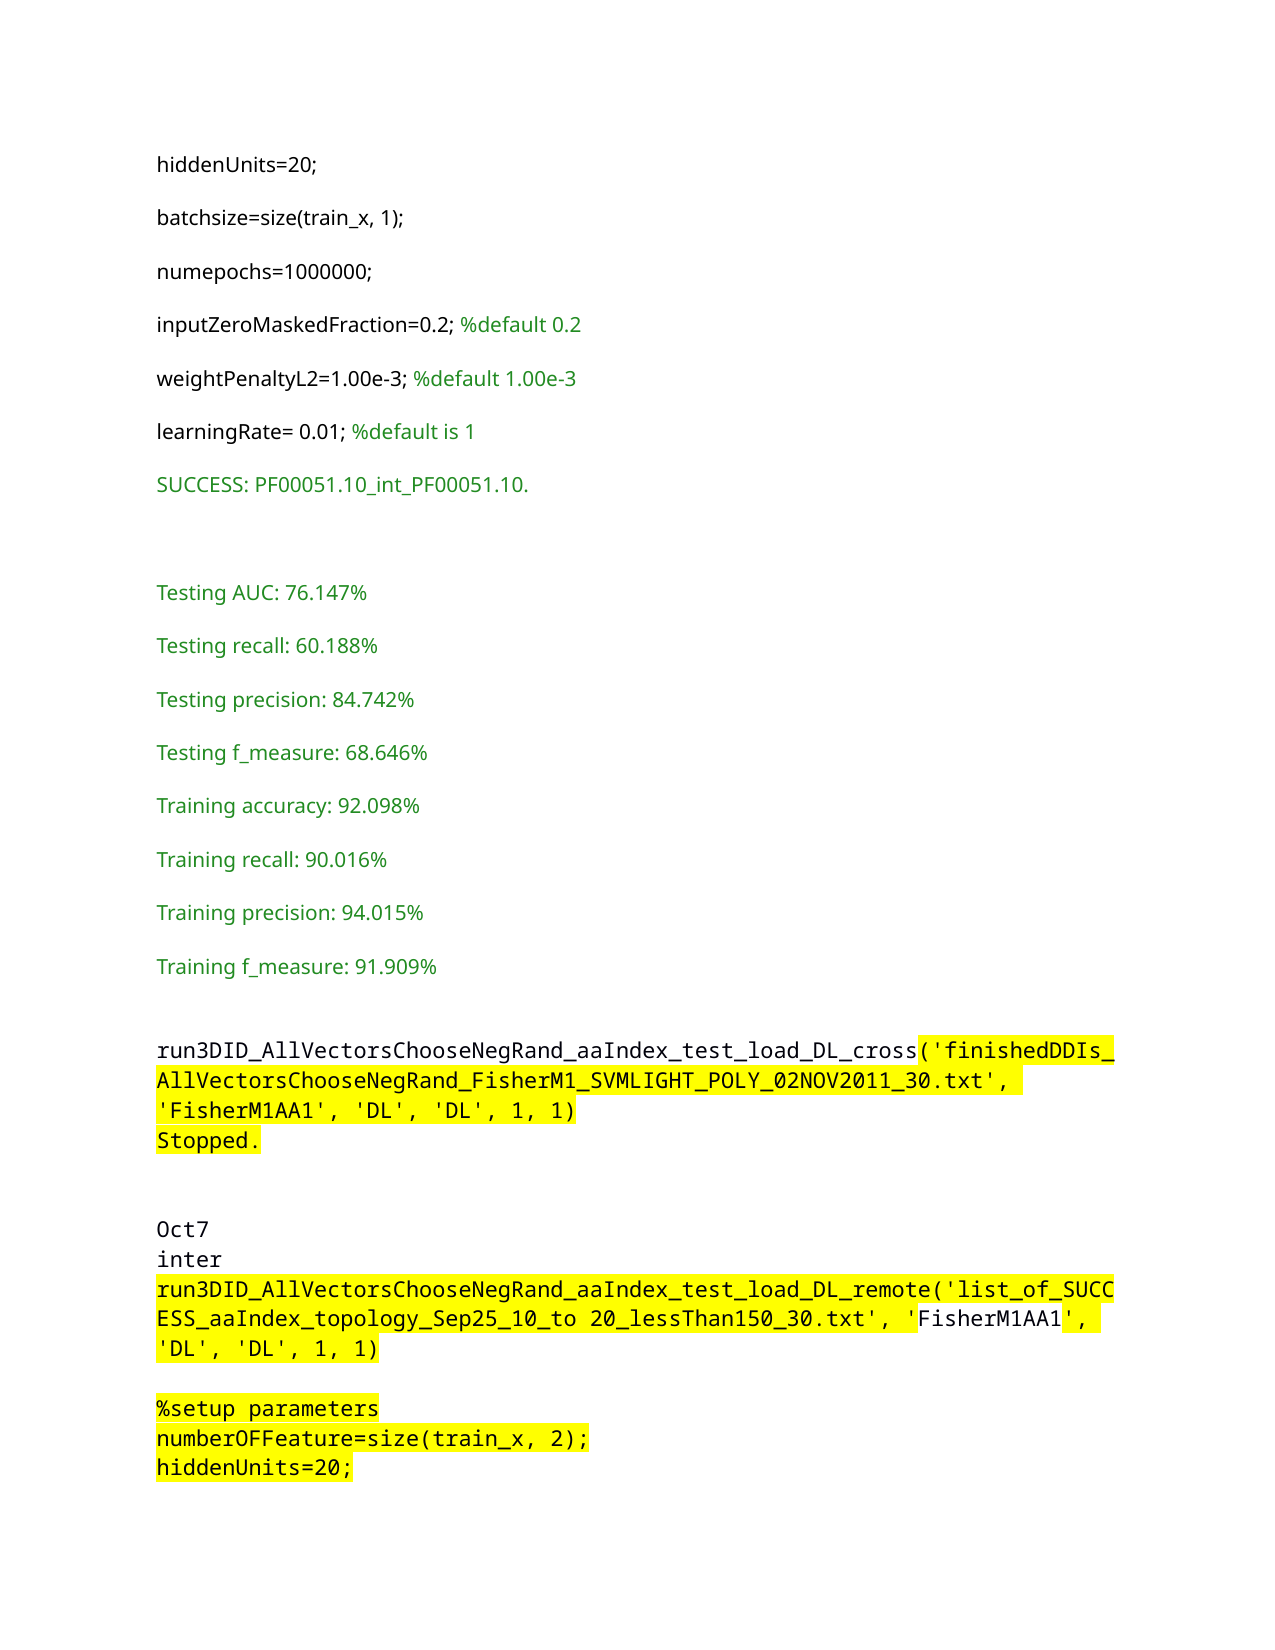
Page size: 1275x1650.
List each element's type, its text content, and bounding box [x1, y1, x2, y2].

text run3DID_AllVectorsChooseNegRand_aaIndex_test_load_DL_cross('finishedDDIs_AllVectorsChooseNegRand_FisherM1_SVMLIGHT_POLY_02NOV2011_30.txt', 'FisherM1AA1', 'DL', 'DL', 1, 1) [156, 1035, 1118, 1124]
text Training precision: 94.015% [156, 898, 1118, 927]
text run3DID_AllVectorsChooseNegRand_aaIndex_test_load_DL_remote('list_of_SUCCESS_aaIndex_topology_Sep25_10_to 20_lessThan150_30.txt', 'FisherM1AA1', 'DL', 'DL', 1, 1) [156, 1273, 1118, 1363]
text learningRate= 0.01; %default is 1 [156, 417, 1118, 446]
text Oct7 [156, 1214, 1118, 1244]
text batchsize=size(train_x, 1); [156, 203, 1118, 232]
text Testing AUC: 76.147% [156, 578, 1118, 606]
text hiddenUnits=20; [156, 150, 1118, 178]
text %setup parameters [156, 1393, 1118, 1422]
text inputZeroMaskedFraction=0.2; %default 0.2 [156, 310, 1118, 339]
text Training f_measure: 91.909% [156, 952, 1118, 980]
text hiddenUnits=20; [156, 1452, 1118, 1482]
text Stopped. [156, 1124, 1118, 1154]
text SUCCESS: PF00051.10_int_PF00051.10. [156, 471, 1118, 499]
text Testing f_measure: 68.646% [156, 738, 1118, 767]
text numepochs=1000000; [156, 257, 1118, 285]
text Training recall: 90.016% [156, 845, 1118, 873]
text inter [156, 1244, 1118, 1273]
text Testing recall: 60.188% [156, 631, 1118, 660]
text Training accuracy: 92.098% [156, 792, 1118, 820]
text Testing precision: 84.742% [156, 685, 1118, 713]
text weightPenaltyL2=1.00e-3; %default 1.00e-3 [156, 364, 1118, 392]
text numberOFFeature=size(train_x, 2); [156, 1422, 1118, 1452]
